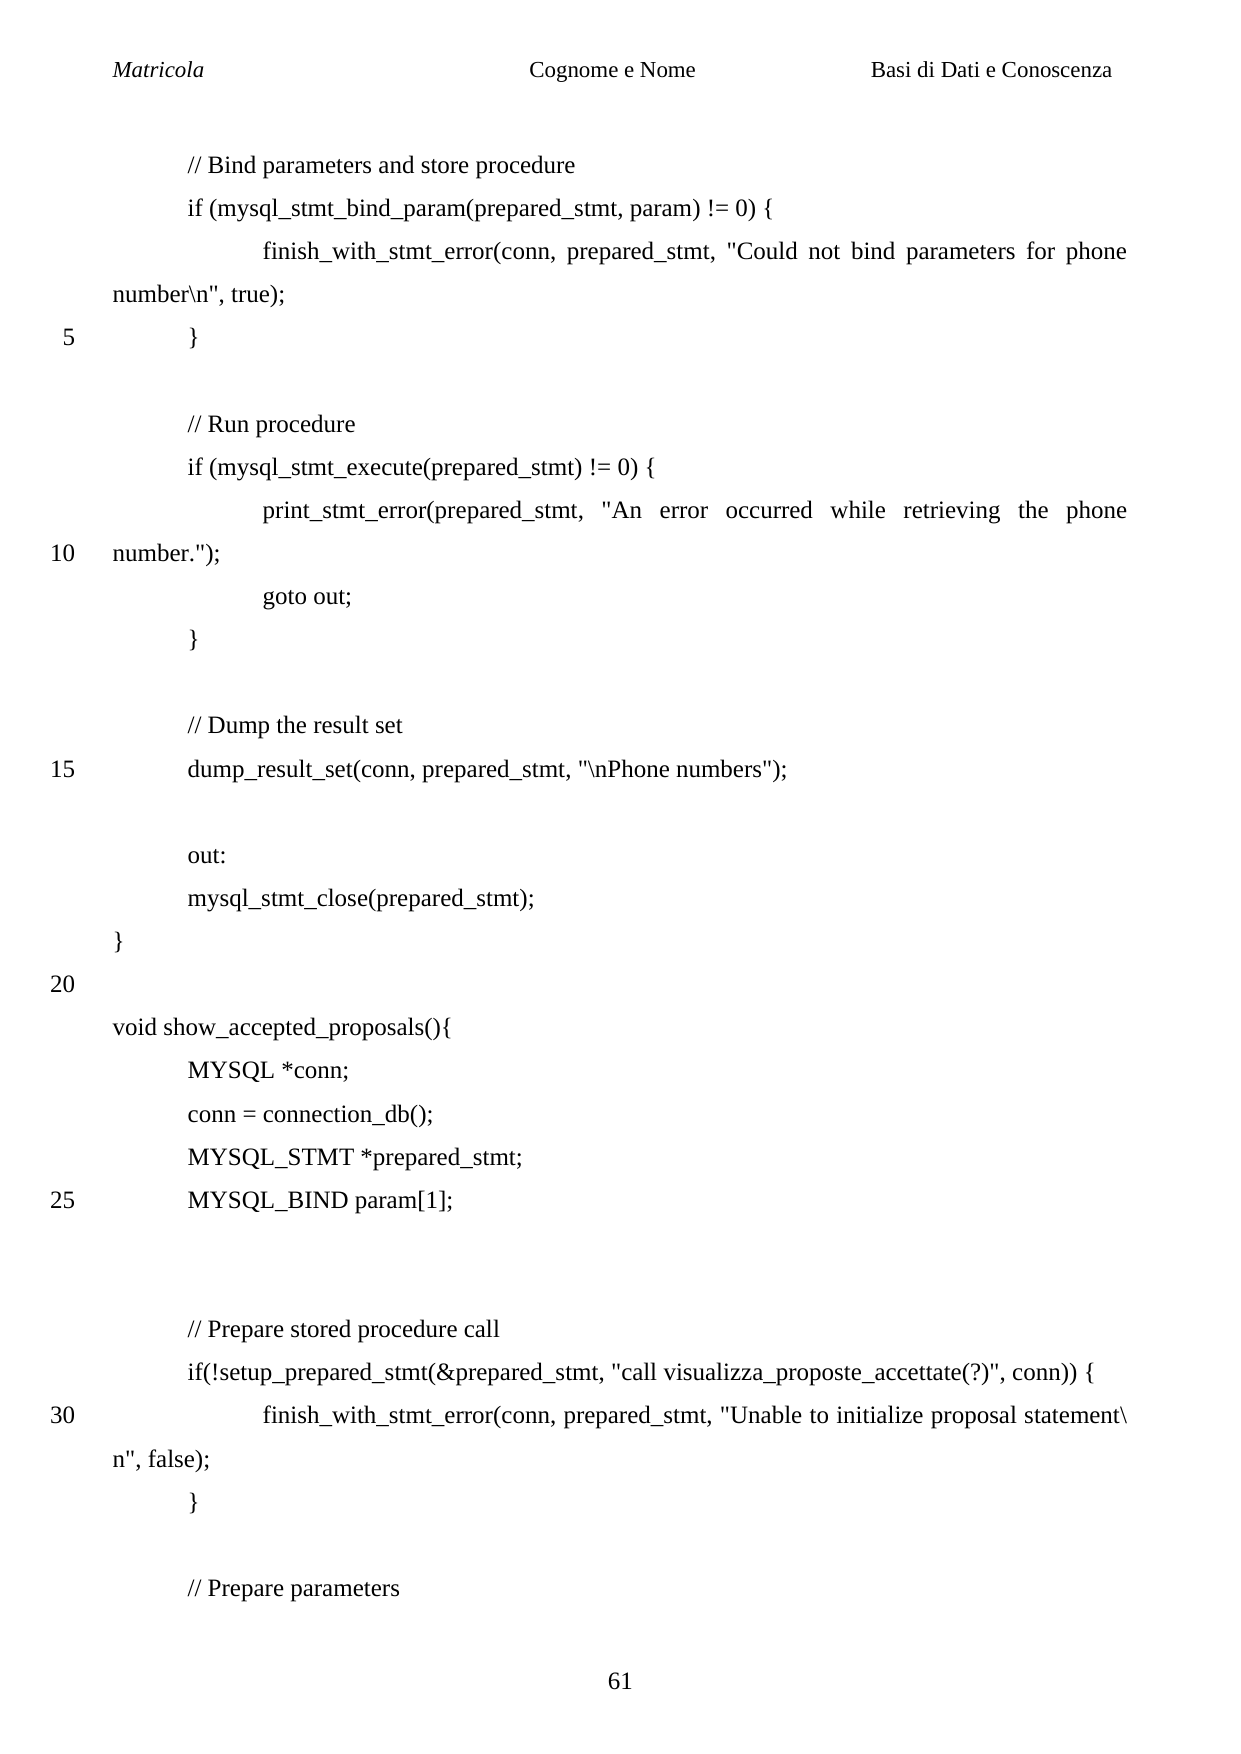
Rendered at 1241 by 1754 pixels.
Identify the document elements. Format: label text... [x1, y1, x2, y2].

text if (mysql_stmt_bind_param(prepared_stmt, param) != 0) { [112, 193, 1128, 222]
text // Bind parameters and store procedure [112, 150, 1128, 179]
text if (mysql_stmt_execute(prepared_stmt) != 0) { [112, 452, 1128, 481]
text MYSQL *conn; [112, 1056, 1128, 1084]
text } [112, 1487, 1128, 1516]
text void show_accepted_proposals(){ [112, 1012, 1128, 1041]
text print_stmt_error(prepared_stmt, "An error occurred while retrieving the phone number."); [112, 495, 1128, 567]
text // Run procedure [112, 409, 1128, 437]
text finish_with_stmt_error(conn, prepared_stmt, "Could not bind parameters for phone number\n", true); [112, 236, 1128, 308]
text } [112, 322, 1128, 351]
text } [112, 926, 1128, 955]
text dump_result_set(conn, prepared_stmt, "\nPhone numbers"); [112, 754, 1128, 782]
text MYSQL_BIND param[1]; [112, 1185, 1128, 1214]
text // Prepare parameters [112, 1573, 1128, 1602]
text if(!setup_prepared_stmt(&prepared_stmt, "call visualizza_proposte_accettate(?)", conn)) { [112, 1357, 1128, 1386]
text conn = connection_db(); [112, 1099, 1128, 1127]
text finish_with_stmt_error(conn, prepared_stmt, "Unable to initialize proposal statement\n", false); [112, 1401, 1128, 1472]
text // Dump the result set [112, 711, 1128, 739]
text // Prepare stored procedure call [112, 1314, 1128, 1343]
text } [112, 624, 1128, 653]
text out: [112, 840, 1128, 869]
text MYSQL_STMT *prepared_stmt; [112, 1142, 1128, 1171]
text goto out; [112, 581, 1128, 610]
text mysql_stmt_close(prepared_stmt); [112, 883, 1128, 912]
